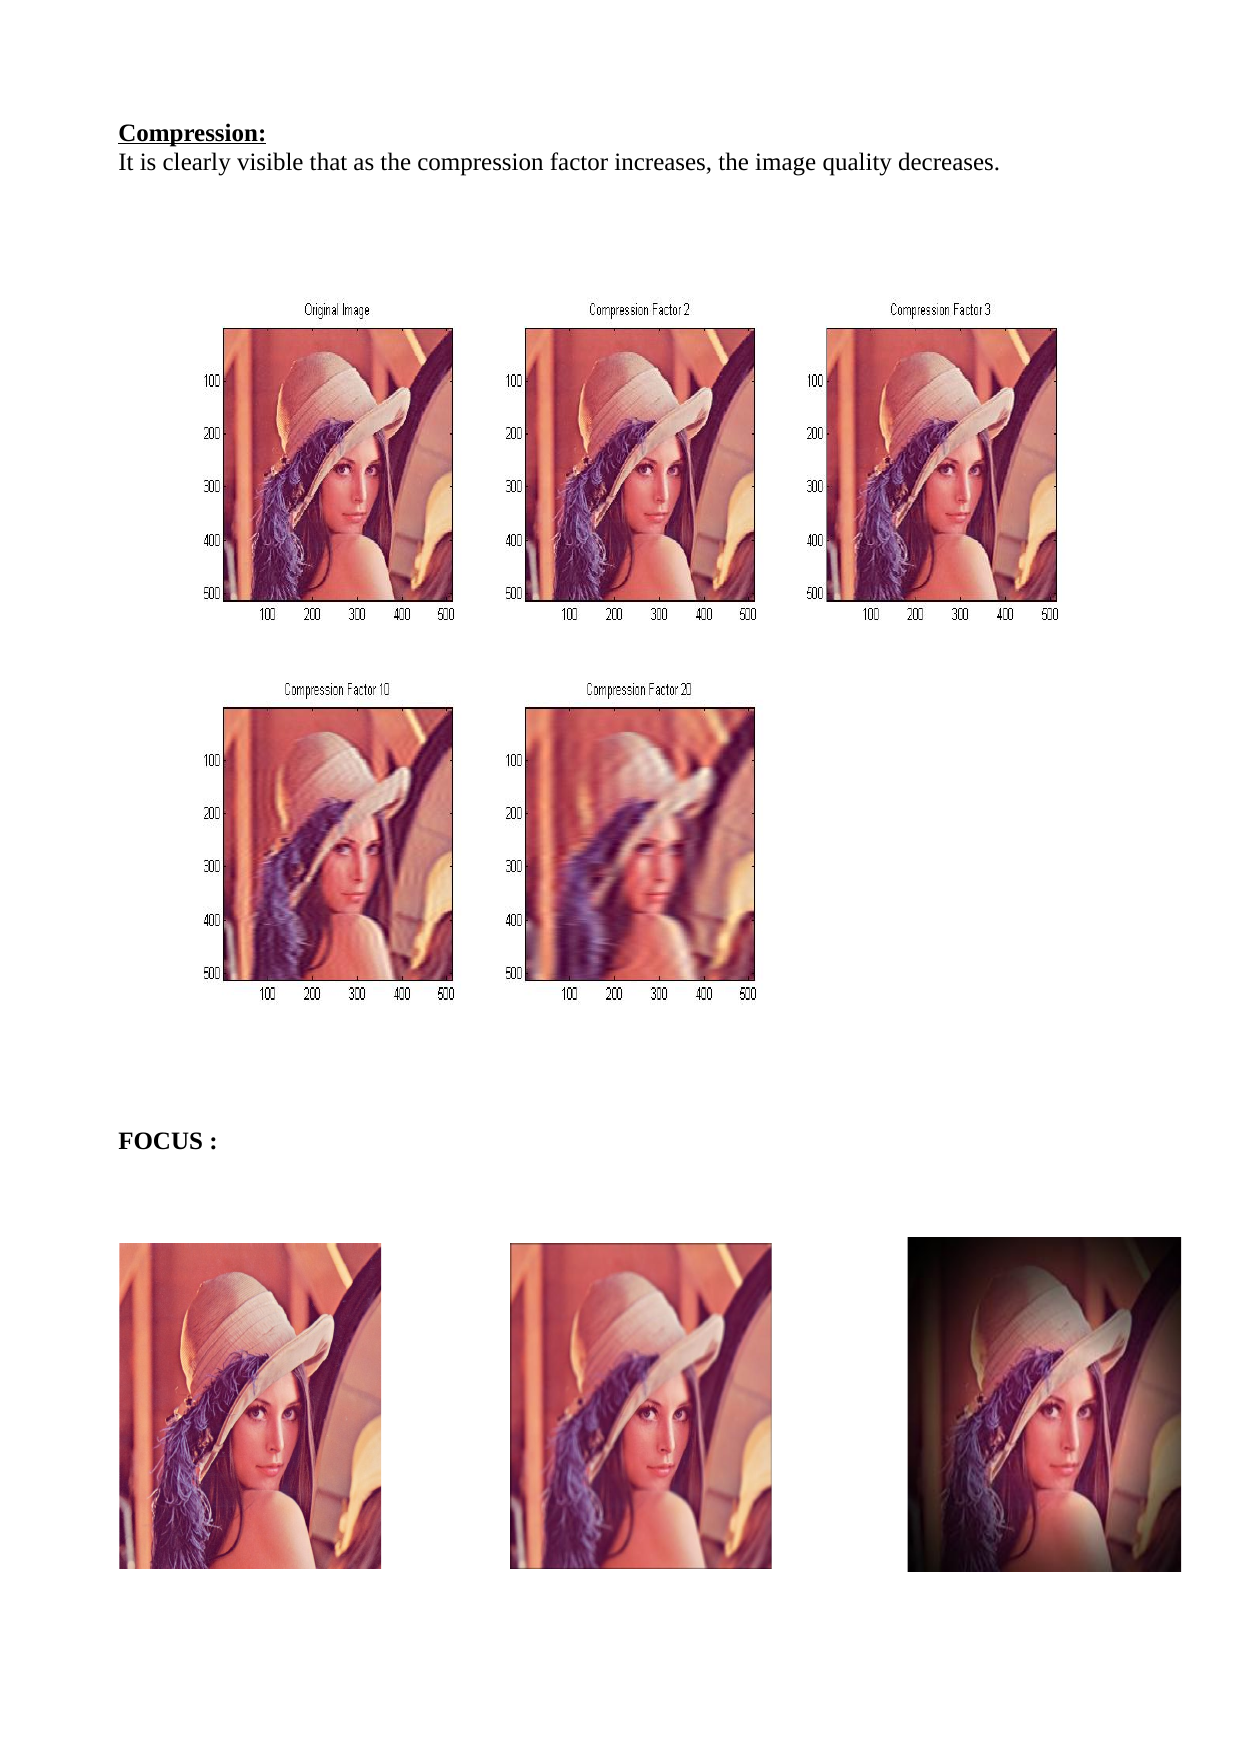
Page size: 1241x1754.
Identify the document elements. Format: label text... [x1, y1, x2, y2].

picture [119, 1243, 382, 1569]
text Compression: [118, 118, 1122, 147]
picture [510, 1243, 772, 1569]
picture [83, 268, 1158, 1069]
picture [907, 1237, 1182, 1572]
text FOCUS : [118, 1126, 1122, 1154]
text It is clearly visible that as the compression factor increases, the image quality decreases. [118, 147, 1122, 176]
